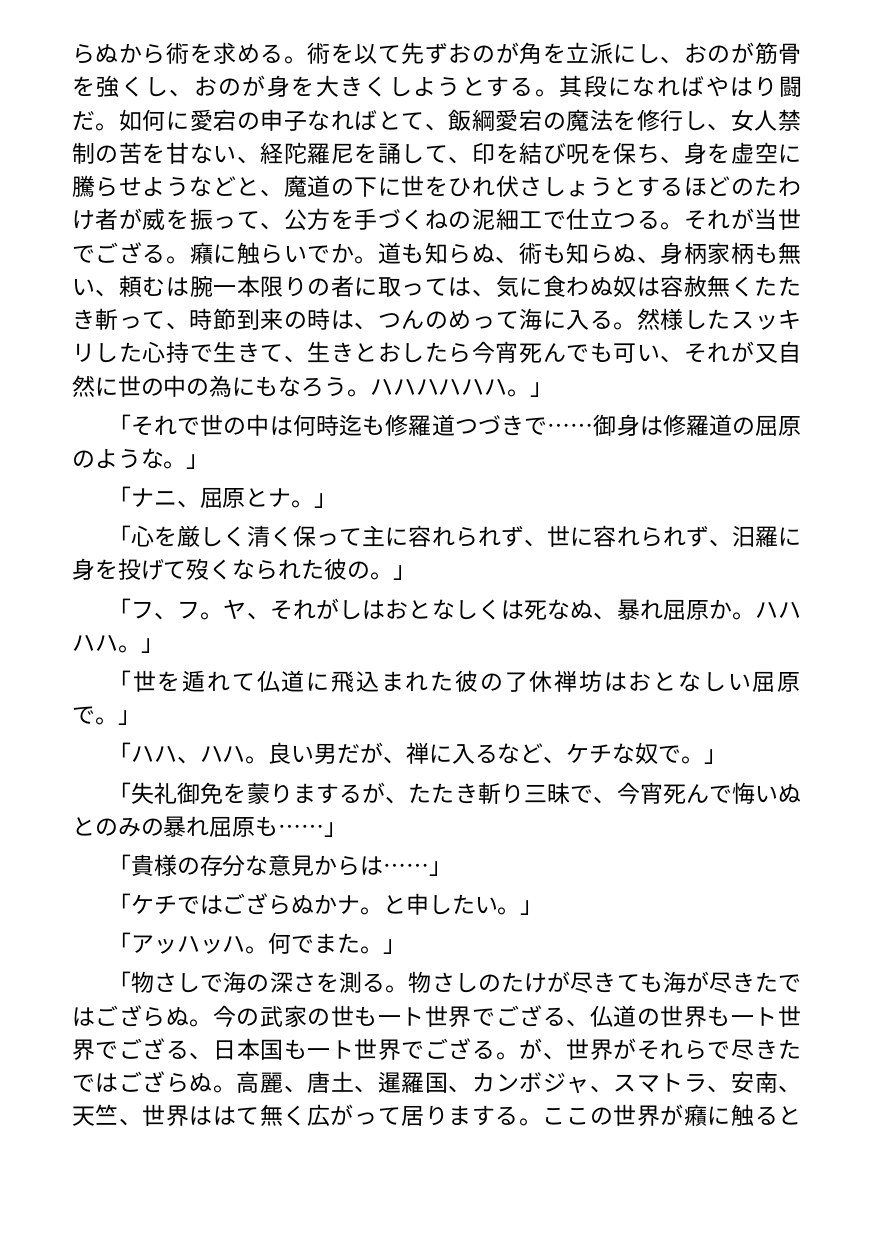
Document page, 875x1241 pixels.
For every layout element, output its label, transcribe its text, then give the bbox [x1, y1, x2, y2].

text 「世を遁れて仏道に飛込まれた彼の了休禅坊はおとなしい屈原で。」 [72, 664, 802, 730]
text 「心を厳しく清く保って主に容れられず、世に容れられず、汨羅に身を投げて歿くなられた彼の。」 [72, 519, 802, 586]
text 「貴様の存分な意見からは……」 [72, 848, 802, 881]
text 「それで世の中は何時迄も修羅道つづきで……御身は修羅道の屈原のような。」 [72, 407, 802, 474]
text 「フ、フ。ヤ、それがしはおとなしくは死なぬ、暴れ屈原か。ハハハハ。」 [72, 591, 802, 658]
text 「ケチではござらぬかナ。と申したい。」 [72, 887, 802, 920]
text らぬから術を求める。術を以て先ずおのが角を立派にし、おのが筋骨を強くし、おのが身を大きくしようとする。其段になればやはり闘だ。如何に愛宕の申子なればとて、飯綱愛宕の魔法を修行し、女人禁制の苦を甘ない、経陀羅尼を誦して、印を結び呪を保ち、身を虚空に騰らせようなどと、魔道の下に世をひれ伏さしょうとするほどのたわけ者が威を振って、公方を手づくねの泥細工で仕立つる。それが当世でござる。癪に触らいでか。道も知らぬ、術も知らぬ、身柄家柄も無い、頼むは腕一本限りの者に取っては、気に食わぬ奴は容赦無くたたき斬って、時節到来の時は、つんのめって海に入る。然様したスッキリした心持で生きて、生きとおしたら今宵死んでも可い、それが又自然に世の中の為にもなろう。ハハハハハハ。」 [72, 36, 802, 402]
text 「ナニ、屈原とナ。」 [72, 480, 802, 513]
text 「アッハッハ。何でまた。」 [72, 926, 802, 959]
text 「ハハ、ハハ。良い男だが、禅に入るなど、ケチな奴で。」 [72, 736, 802, 769]
text 「失礼御免を蒙りまするが、たたき斬り三昧で、今宵死んで悔いぬとのみの暴れ屈原も……」 [72, 775, 802, 842]
text 「物さしで海の深さを測る。物さしのたけが尽きても海が尽きたではござらぬ。今の武家の世も一ト世界でござる、仏道の世界も一ト世界でござる、日本国も一ト世界でござる。が、世界がそれらで尽きたではござらぬ。高麗、唐土、暹羅国、カンボジャ、スマトラ、安南、天竺、世界ははて無く広がって居りまする。ここの世界が癪に触ると [72, 965, 802, 1131]
